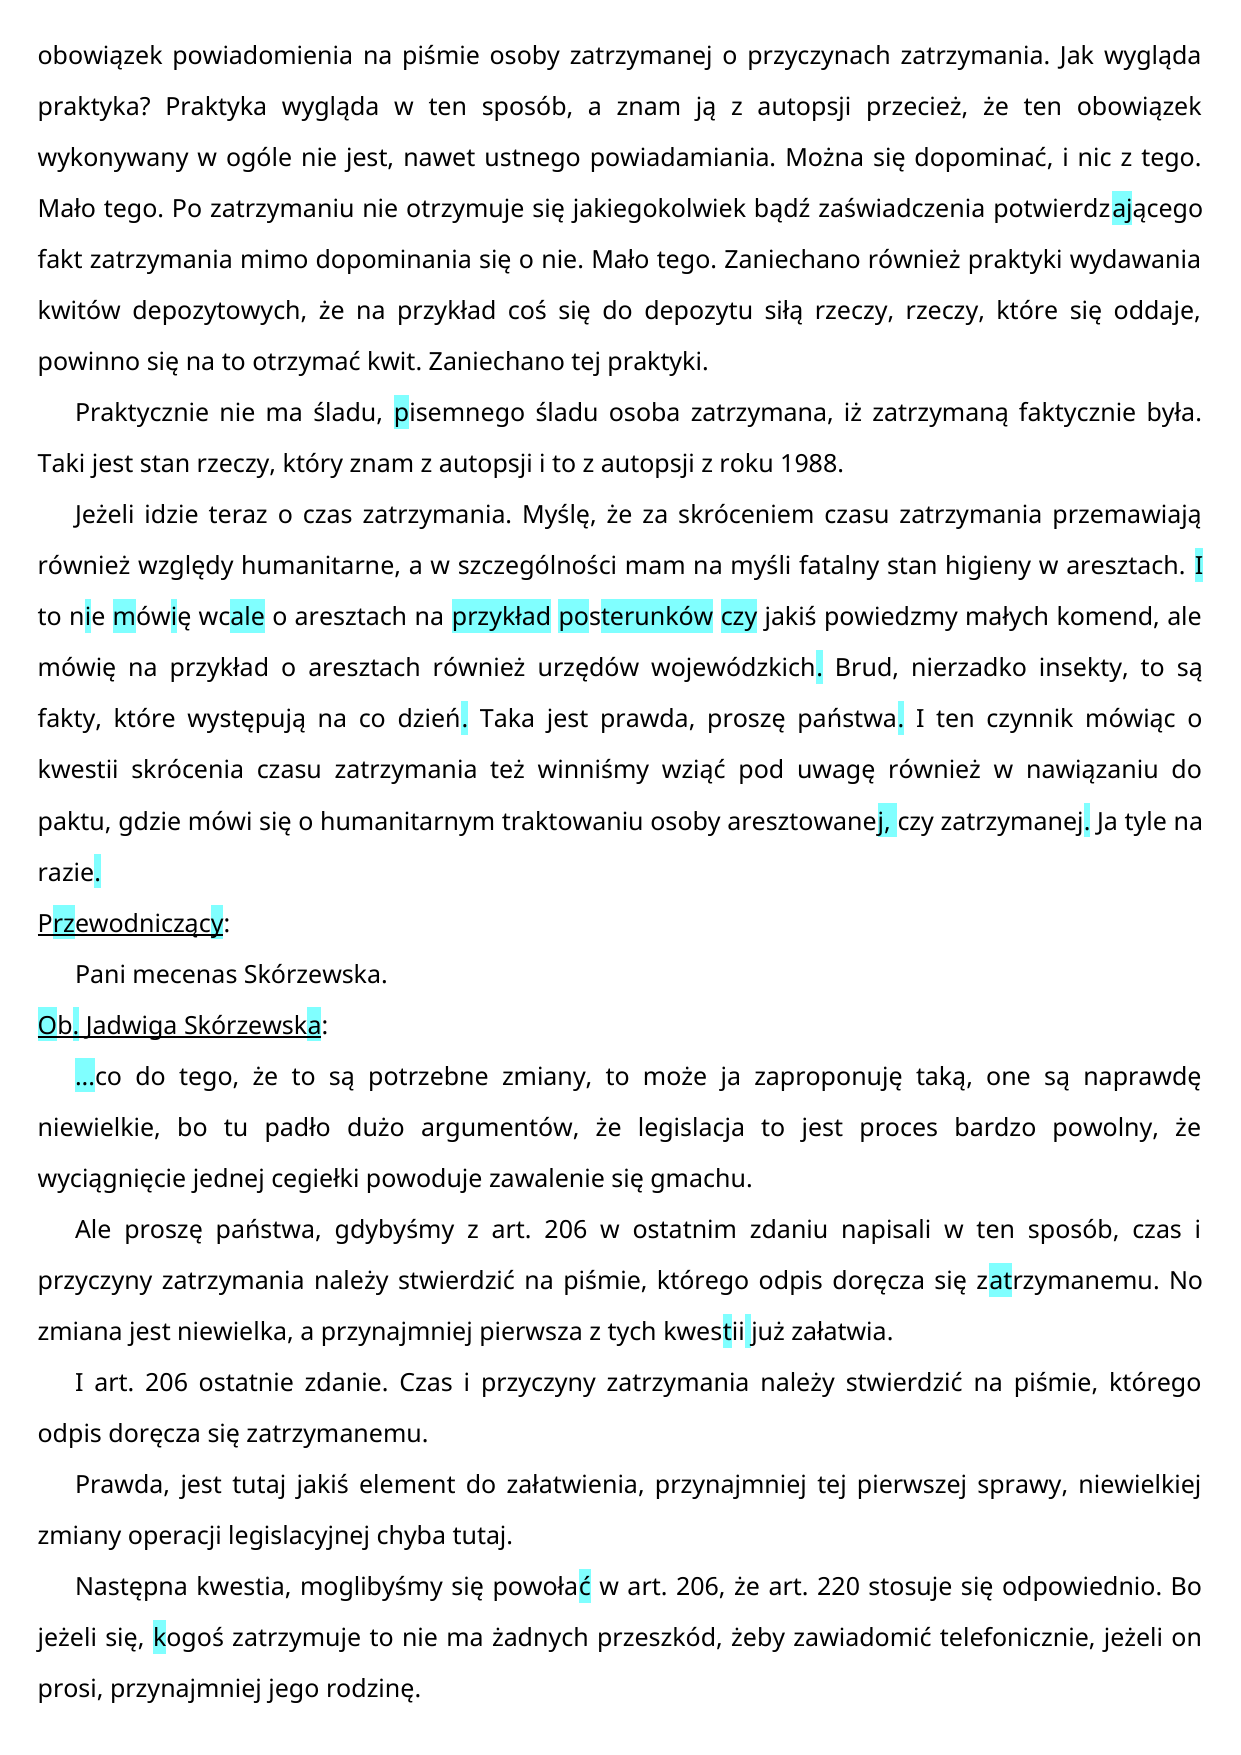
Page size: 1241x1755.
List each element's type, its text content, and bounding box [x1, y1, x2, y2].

text obowiązek powiadomienia na piśmie osoby zatrzymanej o przyczynach zatrzymania. Jak wygląda praktyka? Praktyka wygląda w ten sposób, a znam ją z autopsji przecież, że ten obowiązek wykonywany w ogóle nie jest, nawet ustnego powiadamiania. Można się dopominać, i nic z tego. Mało tego. Po zatrzymaniu nie otrzymuje się jakiegokolwiek bądź zaświadczenia potwierdzającego fakt zatrzymania mimo dopominania się o nie. Mało tego. Zaniechano również praktyki wydawania kwitów depozytowych, że na przykład coś się do depozytu siłą rzeczy, rzeczy, które się oddaje, powinno się na to otrzymać kwit. Zaniechano tej praktyki. [37, 37, 1203, 378]
text Ob. Jadwiga Skórzewska: [37, 1007, 1203, 1041]
text Jeżeli idzie teraz o czas zatrzymania. Myślę, że za skróceniem czasu zatrzymania przemawiają również względy humanitarne, a w szczególności mam na myśli fatalny stan higieny w aresztach. I to nie mówię wcale o aresztach na przykład posterunków czy jakiś powiedzmy małych komend, ale mówię na przykład o aresztach również urzędów wojewódzkich. Brud, nierzadko insekty, to są fakty, które występują na co dzień. Taka jest prawda, proszę państwa. I ten czynnik mówiąc o kwestii skrócenia czasu zatrzymania też winniśmy wziąć pod uwagę również w nawiązaniu do paktu, gdzie mówi się o humanitarnym traktowaniu osoby aresztowanej, czy zatrzymanej. Ja tyle na razie. [37, 497, 1203, 888]
text Prawda, jest tutaj jakiś element do załatwienia, przynajmniej tej pierwszej sprawy, niewielkiej zmiany operacji legislacyjnej chyba tutaj. [37, 1467, 1203, 1552]
text Praktycznie nie ma śladu, pisemnego śladu osoba zatrzymana, iż zatrzymaną faktycznie była. Taki jest stan rzeczy, który znam z autopsji i to z autopsji z roku 1988. [37, 395, 1203, 480]
text ...co do tego, że to są potrzebne zmiany, to może ja zaproponuję taką, one są naprawdę niewielkie, bo tu padło dużo argumentów, że legislacja to jest proces bardzo powolny, że wyciągnięcie jednej cegiełki powoduje zawalenie się gmachu. [37, 1058, 1203, 1194]
text Pani mecenas Skórzewska. [37, 956, 1203, 990]
text Następna kwestia, moglibyśmy się powołać w art. 206, że art. 220 stosuje się odpowiednio. Bo jeżeli się, kogoś zatrzymuje to nie ma żadnych przeszkód, żeby zawiadomić telefonicznie, jeżeli on prosi, przynajmniej jego rodzinę. [37, 1569, 1203, 1705]
text Przewodniczący: [37, 905, 1203, 939]
text I art. 206 ostatnie zdanie. Czas i przyczyny zatrzymania należy stwierdzić na piśmie, którego odpis doręcza się zatrzymanemu. [37, 1364, 1203, 1450]
text Ale proszę państwa, gdybyśmy z art. 206 w ostatnim zdaniu napisali w ten sposób, czas i przyczyny zatrzymania należy stwierdzić na piśmie, którego odpis doręcza się zatrzymanemu. No zmiana jest niewielka, a przynajmniej pierwsza z tych kwestii już załatwia. [37, 1211, 1203, 1348]
